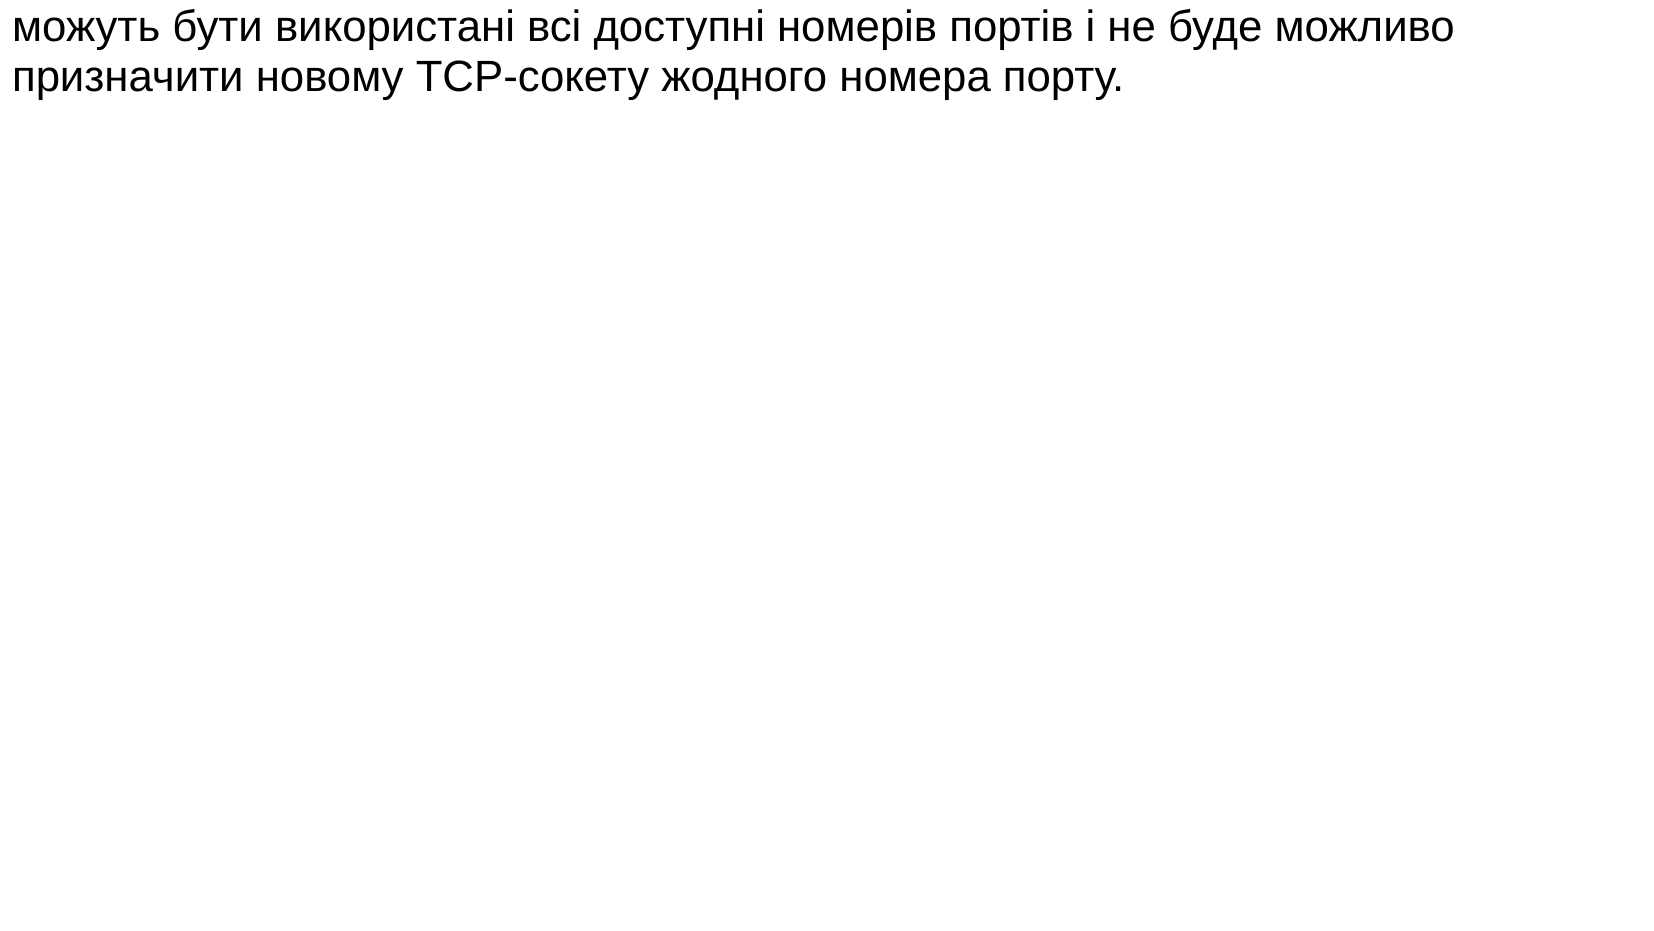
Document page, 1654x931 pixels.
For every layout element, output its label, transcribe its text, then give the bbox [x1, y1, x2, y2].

text можуть бути використані всі доступні номерів портів і не буде можливо призначити новому TCP-сокету жодного номера порту. [12, 0, 1642, 101]
